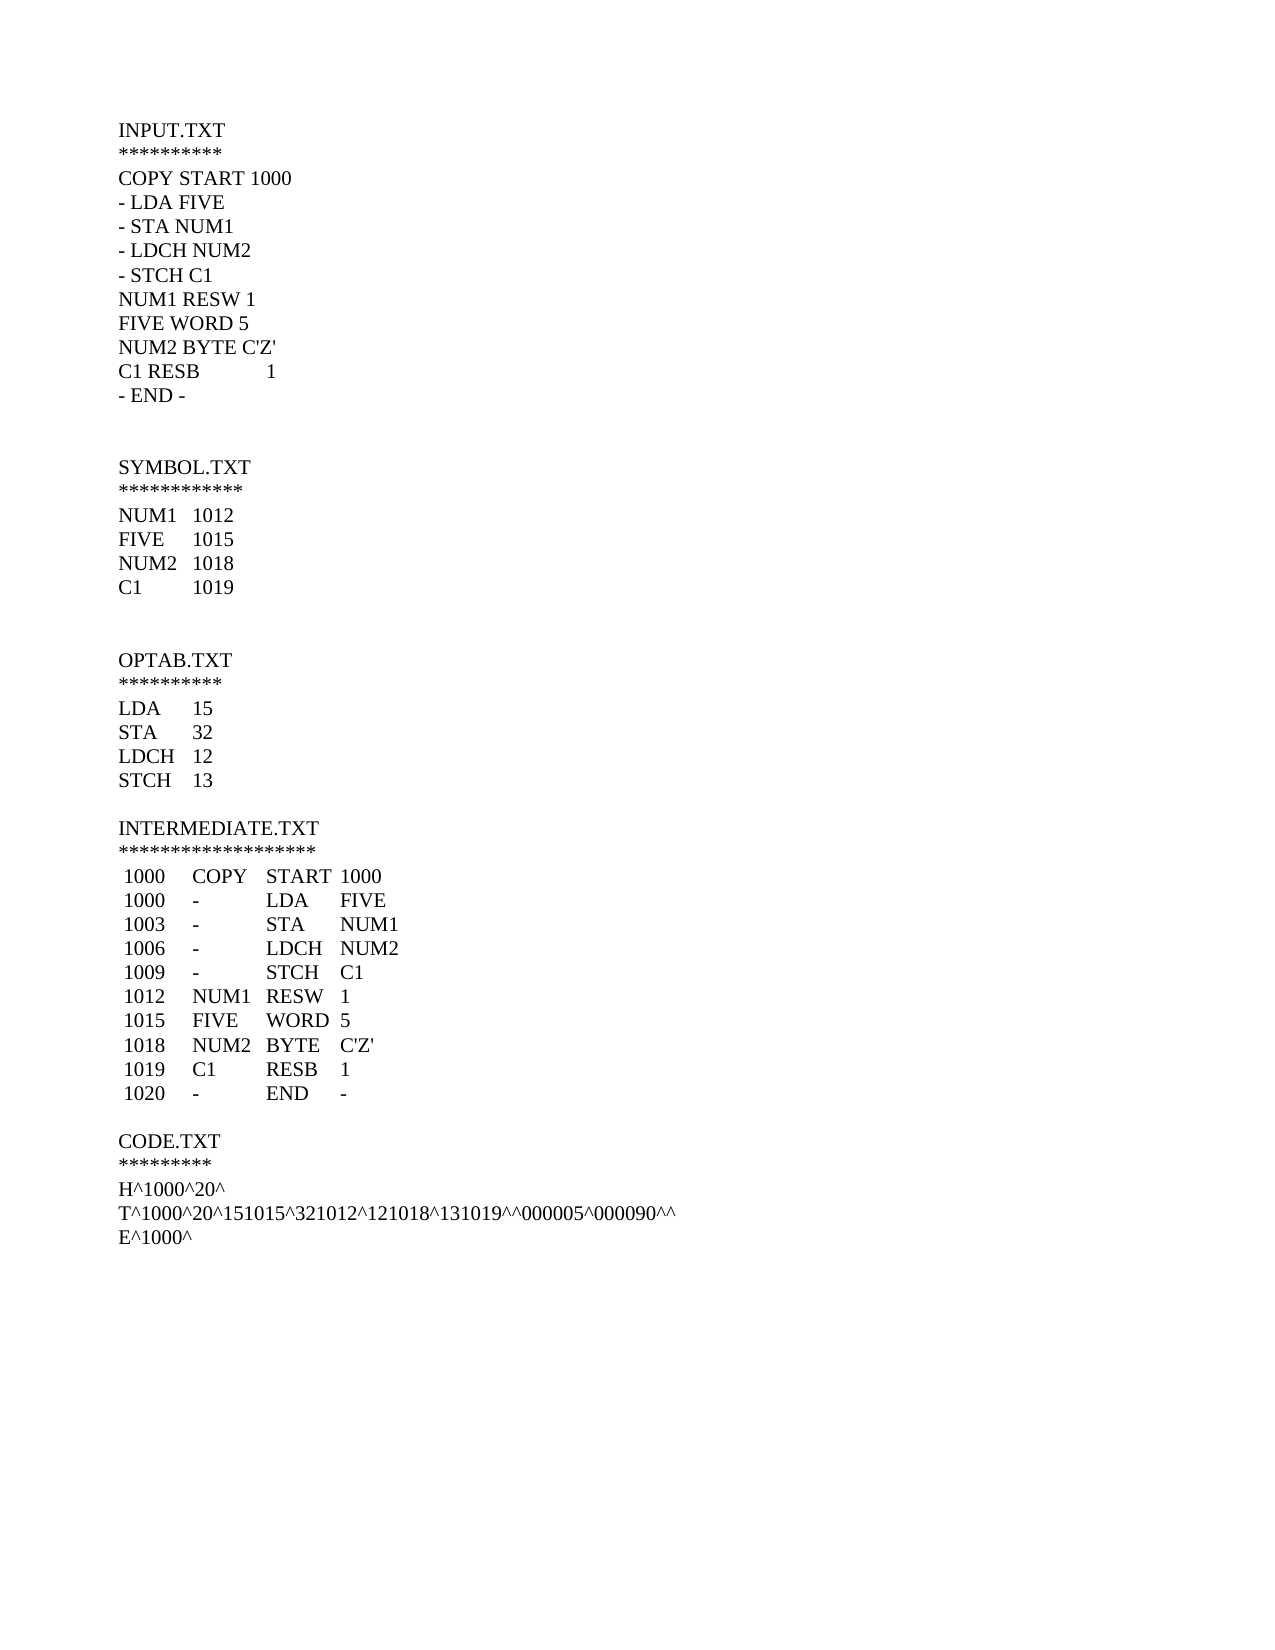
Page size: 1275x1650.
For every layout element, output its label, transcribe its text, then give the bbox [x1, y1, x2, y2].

text 1003 - STA NUM1 [118, 912, 1157, 936]
text INTERMEDIATE.TXT [118, 816, 1157, 840]
text SYMBOL.TXT [118, 455, 1157, 479]
text COPY START 1000 [118, 166, 1157, 190]
text E^1000^ [118, 1225, 1157, 1249]
text LDCH 12 [118, 744, 1157, 768]
text 1019 C1 RESB 1 [118, 1057, 1157, 1081]
text - END - [118, 383, 1157, 407]
text 1015 FIVE WORD 5 [118, 1008, 1157, 1032]
text NUM2 1018 [118, 551, 1157, 575]
text C1 RESB 1 [118, 359, 1157, 383]
text H^1000^20^ [118, 1177, 1157, 1201]
text ********** [118, 672, 1157, 696]
text 1009 - STCH C1 [118, 960, 1157, 984]
text 1006 - LDCH NUM2 [118, 936, 1157, 960]
text - STCH C1 [118, 262, 1157, 287]
text ************ [118, 479, 1157, 503]
text 1000 - LDA FIVE [118, 888, 1157, 912]
text 1018 NUM2 BYTE C'Z' [118, 1032, 1157, 1057]
text - LDCH NUM2 [118, 238, 1157, 262]
text C1 1019 [118, 575, 1157, 599]
text ********* [118, 1153, 1157, 1177]
text INPUT.TXT [118, 118, 1157, 142]
text - STA NUM1 [118, 214, 1157, 238]
text NUM1 RESW 1 [118, 287, 1157, 311]
text FIVE WORD 5 [118, 311, 1157, 335]
text 1000 COPY START 1000 [118, 864, 1157, 888]
text CODE.TXT [118, 1129, 1157, 1153]
text 1020 - END - [118, 1081, 1157, 1105]
text T^1000^20^151015^321012^121018^131019^^000005^000090^^ [118, 1201, 1157, 1225]
text NUM2 BYTE C'Z' [118, 335, 1157, 359]
text LDA 15 [118, 696, 1157, 720]
text STCH 13 [118, 768, 1157, 792]
text FIVE 1015 [118, 527, 1157, 551]
text - LDA FIVE [118, 190, 1157, 214]
text ******************* [118, 840, 1157, 864]
text STA 32 [118, 720, 1157, 744]
text OPTAB.TXT [118, 647, 1157, 672]
text 1012 NUM1 RESW 1 [118, 984, 1157, 1008]
text NUM1 1012 [118, 503, 1157, 527]
text ********** [118, 142, 1157, 166]
